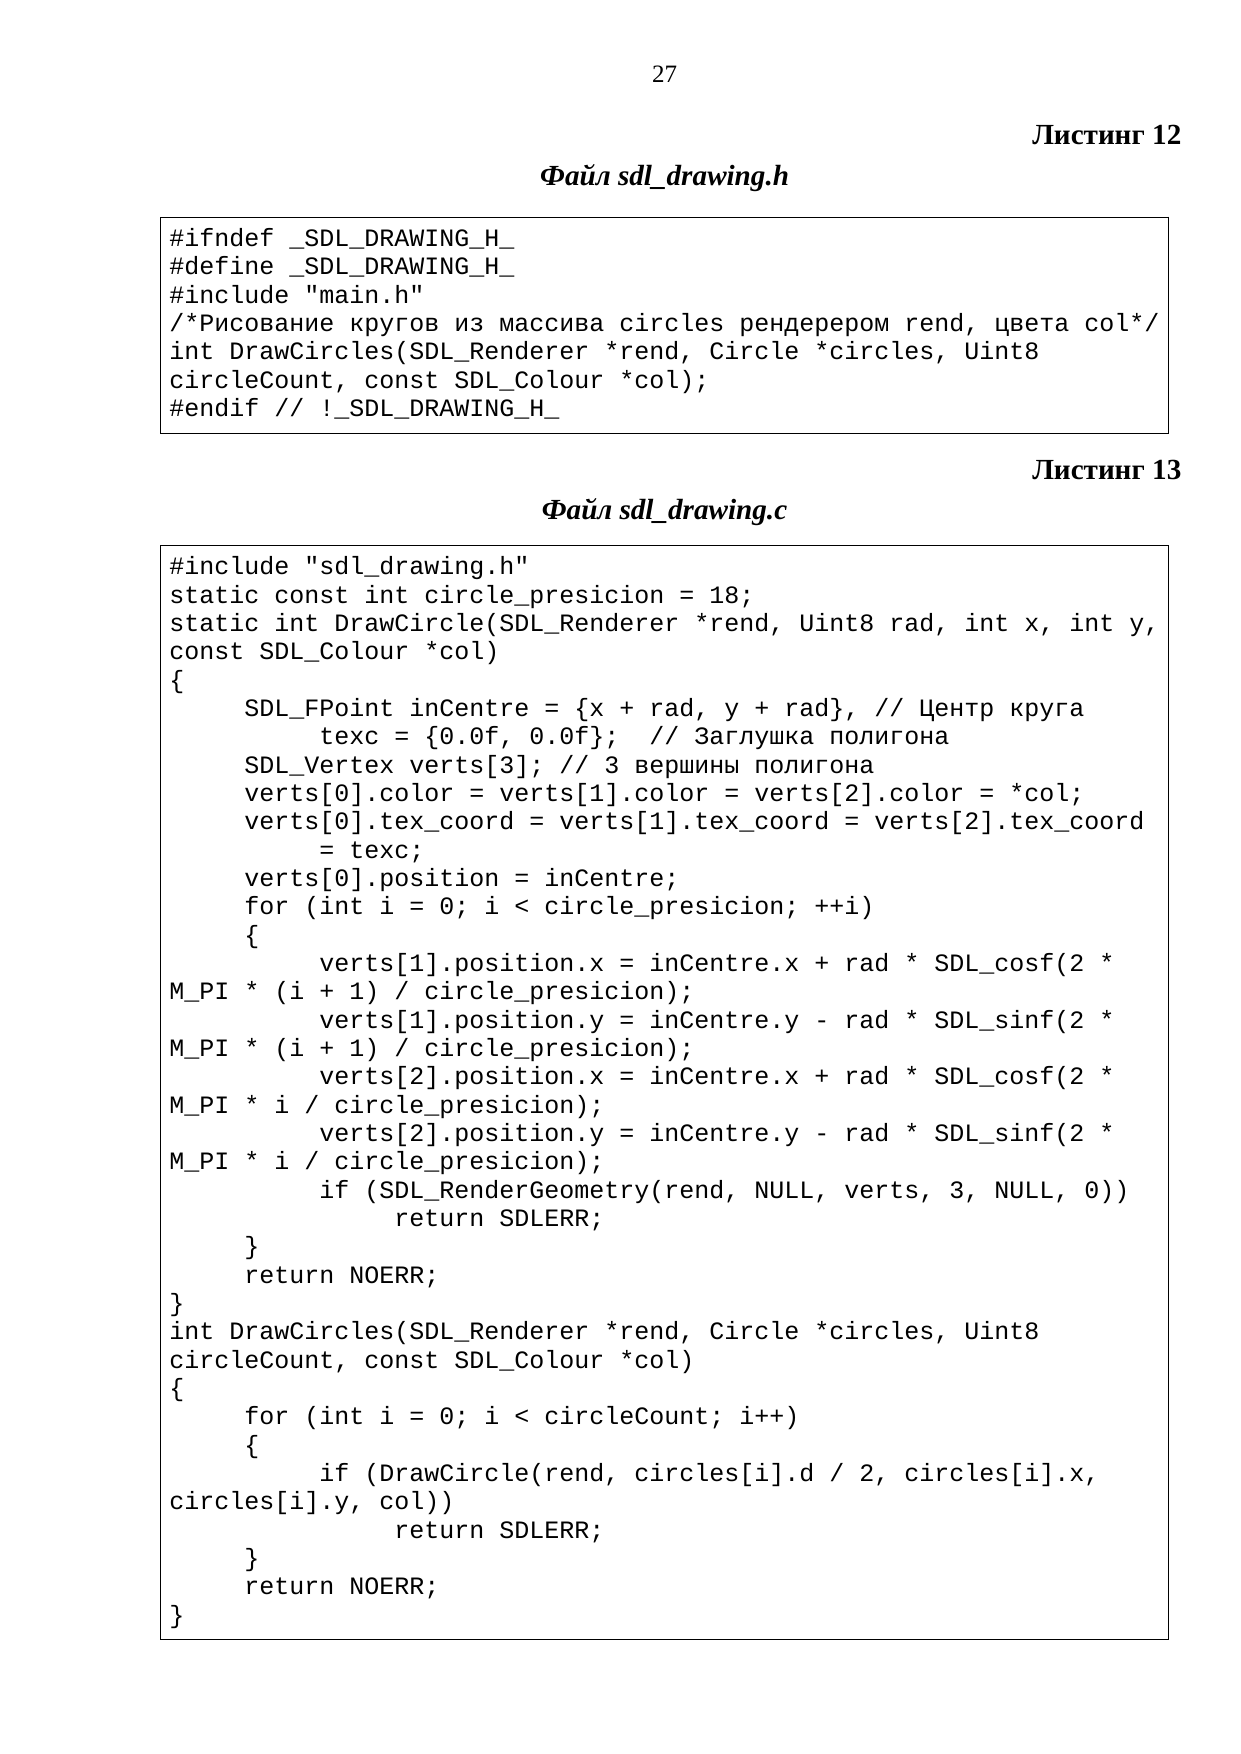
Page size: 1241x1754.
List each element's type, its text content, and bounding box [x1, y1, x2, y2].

text int DrawCircles(SDL_Renderer *rend, Circle *circles, Uint8 circleCount, const SDL_Colour *col); [169, 339, 1159, 396]
text if (DrawCircle(rend, circles[i].d / 2, circles[i].x, circles[i].y, col)) [169, 1461, 1159, 1517]
text return NOERR; [169, 1574, 1159, 1602]
text return SDLERR; [169, 1517, 1159, 1546]
text return SDLERR; [169, 1206, 1159, 1234]
text Листинг 13 [148, 198, 1181, 485]
text Листинг 12 [148, 117, 1181, 151]
text SDL_FPoint inCentre = {x + rad, y + rad}, // Центр круга [169, 696, 1159, 724]
text #endif // !_SDL_DRAWING_H_ [169, 396, 1159, 424]
text Файл sdl_drawing.h [148, 158, 1181, 191]
text if (SDL_RenderGeometry(rend, NULL, verts, 3, NULL, 0)) [169, 1177, 1159, 1206]
text #define _SDL_DRAWING_H_ [169, 254, 1159, 282]
text verts[0].tex_coord = verts[1].tex_coord = verts[2].tex_coord = texc; [169, 809, 1159, 866]
text int DrawCircles(SDL_Renderer *rend, Circle *circles, Uint8 circleCount, const SDL_Colour *col) [169, 1319, 1159, 1376]
text for (int i = 0; i < circleCount; i++) [169, 1404, 1159, 1432]
text #include "sdl_drawing.h" [169, 554, 1159, 582]
text } [169, 1602, 1159, 1631]
text #include "main.h" [169, 282, 1159, 311]
text verts[1].position.y = inCentre.y - rad * SDL_sinf(2 * M_PI * (i + 1) / circle_presicion); [169, 1007, 1159, 1064]
text static int DrawCircle(SDL_Renderer *rend, Uint8 rad, int x, int y, const SDL_Colour *col) [169, 611, 1159, 667]
text [161, 546, 1168, 1639]
text /*Рисование кругов из массива circles рендерером rend, цвета col*/ [169, 311, 1159, 339]
text { [169, 1432, 1159, 1461]
text return NOERR; [169, 1262, 1159, 1291]
text { [169, 922, 1159, 951]
text SDL_Vertex verts[3]; // 3 вершины полигона [169, 752, 1159, 781]
text } [169, 1291, 1159, 1319]
text { [169, 1376, 1159, 1404]
text static const int circle_presicion = 18; [169, 582, 1159, 611]
text verts[2].position.y = inCentre.y - rad * SDL_sinf(2 * M_PI * i / circle_presicion); [169, 1121, 1159, 1177]
text Файл sdl_drawing.c [148, 492, 1181, 526]
text #ifndef _SDL_DRAWING_H_ [169, 226, 1159, 254]
text verts[0].color = verts[1].color = verts[2].color = *col; [169, 781, 1159, 809]
text texc = {0.0f, 0.0f}; // Заглушка полигона [169, 724, 1159, 752]
text verts[1].position.x = inCentre.x + rad * SDL_cosf(2 * M_PI * (i + 1) / circle_presicion); [169, 951, 1159, 1007]
text [161, 218, 1168, 433]
text } [169, 1234, 1159, 1262]
text for (int i = 0; i < circle_presicion; ++i) [169, 894, 1159, 922]
text verts[0].position = inCentre; [169, 866, 1159, 894]
text verts[2].position.x = inCentre.x + rad * SDL_cosf(2 * M_PI * i / circle_presicion); [169, 1064, 1159, 1121]
text } [169, 1546, 1159, 1574]
text { [169, 667, 1159, 696]
